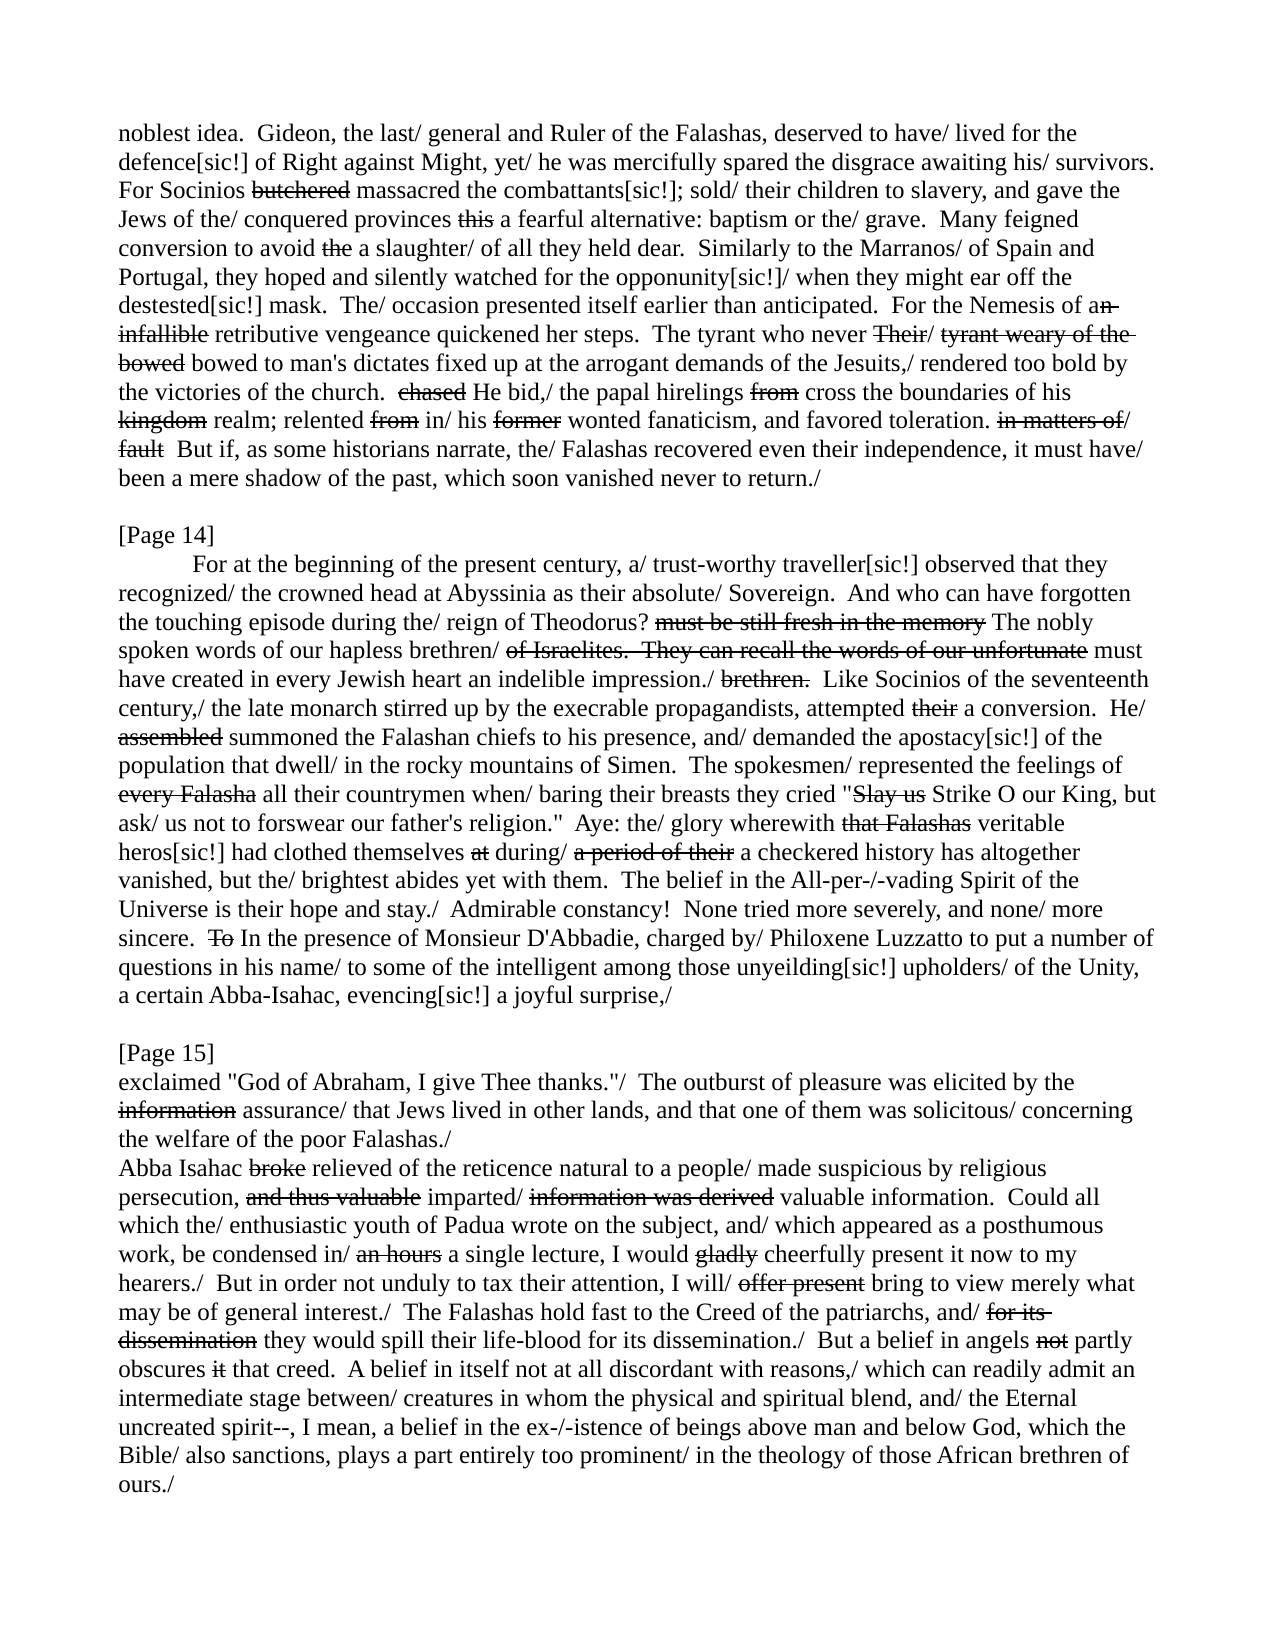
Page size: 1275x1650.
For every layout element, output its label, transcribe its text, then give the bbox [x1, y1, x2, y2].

text [Page 14] [118, 521, 1157, 549]
text exclaimed "God of Abraham, I give Thee thanks."/ The outburst of pleasure was elicited by the information assurance/ that Jews lived in other lands, and that one of them was solicitous/ concerning the welfare of the poor Falashas./ [118, 1067, 1157, 1153]
text For at the beginning of the present century, a/ trust-worthy traveller[sic!] observed that they recognized/ the crowned head at Abyssinia as their absolute/ Sovereign. And who can have forgotten the touching episode during the/ reign of Theodorus? must be still fresh in the memory The nobly spoken words of our hapless brethren/ of Israelites. They can recall the words of our unfortunate must have created in every Jewish heart an indelible impression./ brethren. Like Socinios of the seventeenth century,/ the late monarch stirred up by the execrable propagandists, attempted their a conversion. He/ assembled summoned the Falashan chiefs to his presence, and/ demanded the apostacy[sic!] of the population that dwell/ in the rocky mountains of Simen. The spokesmen/ represented the feelings of every Falasha all their countrymen when/ baring their breasts they cried "Slay us Strike O our King, but ask/ us not to forswear our father's religion." Aye: the/ glory wherewith that Falashas veritable heros[sic!] had clothed themselves at during/ a period of their a checkered history has altogether vanished, but the/ brightest abides yet with them. The belief in the All-per-/-vading Spirit of the Universe is their hope and stay./ Admirable constancy! None tried more severely, and none/ more sincere. To In the presence of Monsieur D'Abbadie, charged by/ Philoxene Luzzatto to put a number of questions in his name/ to some of the intelligent among those unyeilding[sic!] upholders/ of the Unity, a certain Abba-Isahac, evencing[sic!] a joyful surprise,/ [118, 549, 1157, 1009]
text [Page 15] [118, 1038, 1157, 1067]
text noblest idea. Gideon, the last/ general and Ruler of the Falashas, deserved to have/ lived for the defence[sic!] of Right against Might, yet/ he was mercifully spared the disgrace awaiting his/ survivors. For Socinios butchered massacred the combattants[sic!]; sold/ their children to slavery, and gave the Jews of the/ conquered provinces this a fearful alternative: baptism or the/ grave. Many feigned conversion to avoid the a slaughter/ of all they held dear. Similarly to the Marranos/ of Spain and Portugal, they hoped and silently watched for the opponunity[sic!]/ when they might ear off the destested[sic!] mask. The/ occasion presented itself earlier than anticipated. For the Nemesis of an infallible retributive vengeance quickened her steps. The tyrant who never Their/ tyrant weary of the bowed bowed to man's dictates fixed up at the arrogant demands of the Jesuits,/ rendered too bold by the victories of the church. chased He bid,/ the papal hirelings from cross the boundaries of his kingdom realm; relented from in/ his former wonted fanaticism, and favored toleration. in matters of/ fault But if, as some historians narrate, the/ Falashas recovered even their independence, it must have/ been a mere shadow of the past, which soon vanished never to return./ [118, 118, 1157, 492]
text Abba Isahac broke relieved of the reticence natural to a people/ made suspicious by religious persecution, and thus valuable imparted/ information was derived valuable information. Could all which the/ enthusiastic youth of Padua wrote on the subject, and/ which appeared as a posthumous work, be condensed in/ an hours a single lecture, I would gladly cheerfully present it now to my hearers./ But in order not unduly to tax their attention, I will/ offer present bring to view merely what may be of general interest./ The Falashas hold fast to the Creed of the patriarchs, and/ for its dissemination they would spill their life-blood for its dissemination./ But a belief in angels not partly obscures it that creed. A belief in itself not at all discordant with reasons,/ which can readily admit an intermediate stage between/ creatures in whom the physical and spiritual blend, and/ the Eternal uncreated spirit--, I mean, a belief in the ex-/-istence of beings above man and below God, which the Bible/ also sanctions, plays a part entirely too prominent/ in the theology of those African brethren of ours./ [118, 1153, 1157, 1498]
